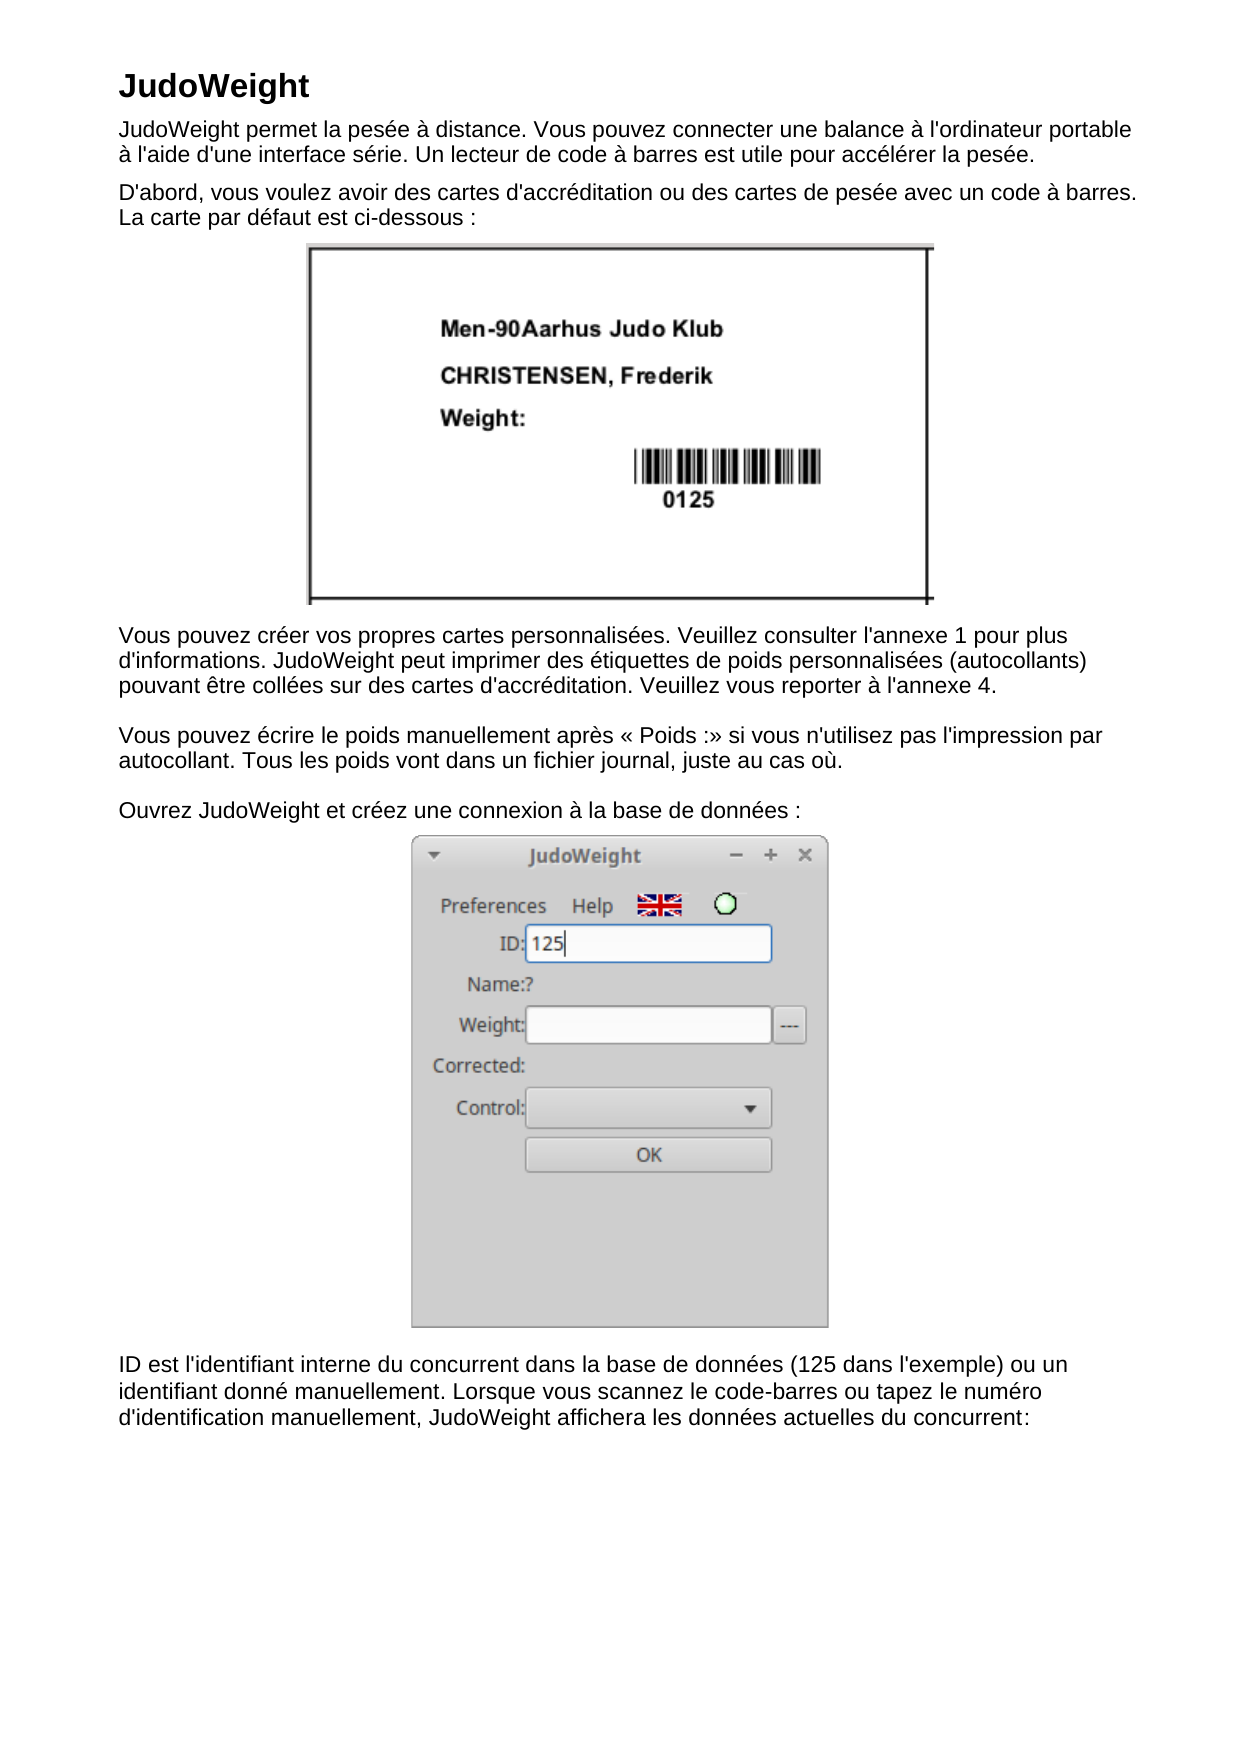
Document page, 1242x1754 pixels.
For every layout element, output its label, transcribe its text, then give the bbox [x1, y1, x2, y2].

text Vous pouvez créer vos propres cartes personnalisées. Veuillez consulter l'annexe 1 pour plus d'informations. JudoWeight peut imprimer des étiquettes de poids personnalisées (autocollants) pouvant être collées sur des cartes d'accréditation. Veuillez vous reporter à l'annexe 4. [118, 624, 1137, 699]
picture [411, 835, 829, 1328]
text JudoWeight [118, 66, 1152, 104]
picture [306, 243, 935, 605]
text Ouvrez JudoWeight et créez une connexion à la base de données : [118, 799, 1137, 824]
text D'abord, vous voulez avoir des cartes d'accréditation ou des cartes de pesée avec un code à barres. La carte par défaut est ci-dessous : [118, 180, 1137, 230]
text ID est l'identifiant interne du concurrent dans la base de données (125 dans l'exemple) ou un identifiant donné manuellement. Lorsque vous scannez le code-barres ou tapez le numéro d'identification manuellement, JudoWeight affichera les données actuelles du concurrent: [118, 1351, 1143, 1431]
text Vous pouvez écrire le poids manuellement après « Poids :» si vous n'utilisez pas l'impression par autocollant. Tous les poids vont dans un fichier journal, juste au cas où. [118, 724, 1137, 774]
text JudoWeight permet la pesée à distance. Vous pouvez connecter une balance à l'ordinateur portable à l'aide d'une interface série. Un lecteur de code à barres est utile pour accélérer la pesée. [118, 117, 1137, 167]
